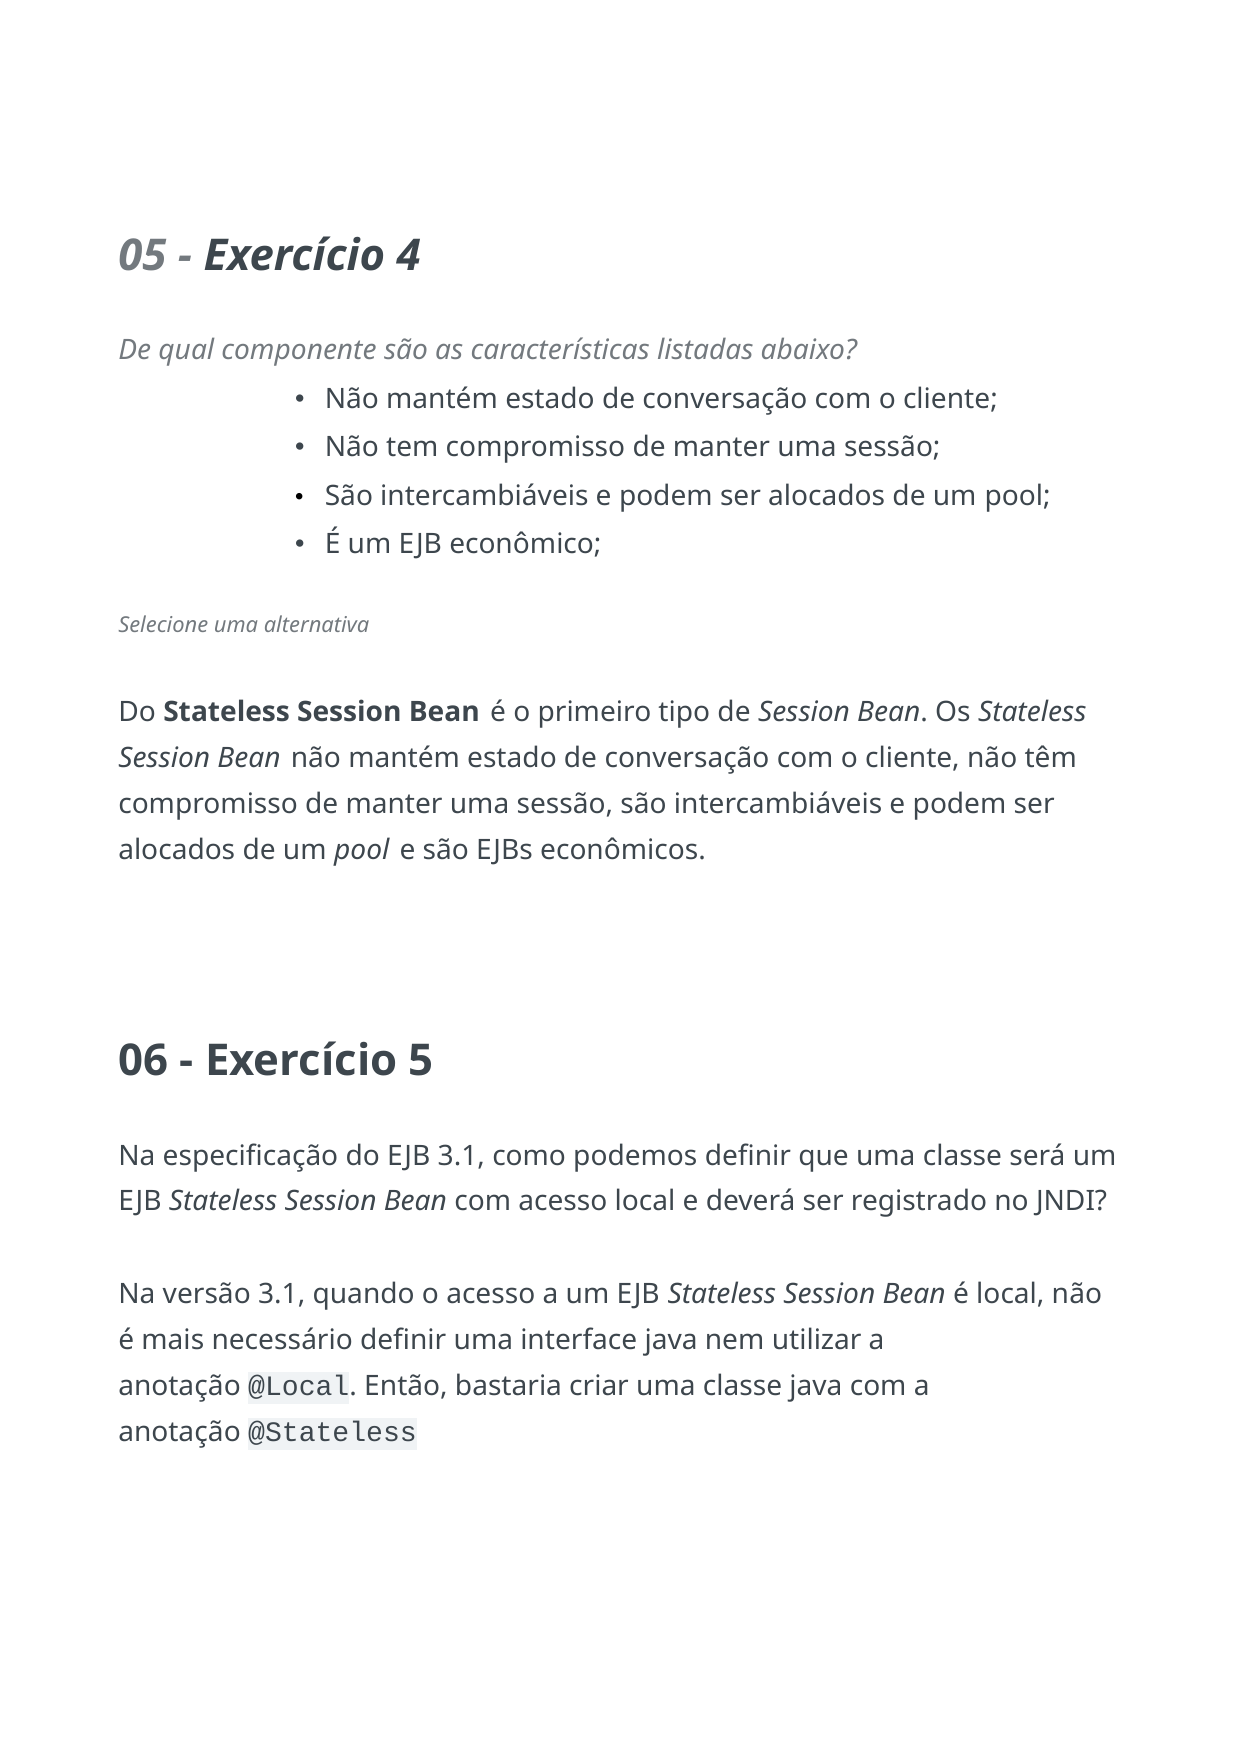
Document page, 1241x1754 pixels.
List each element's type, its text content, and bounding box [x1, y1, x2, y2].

text Do Stateless Session Bean é o primeiro tipo de Session Bean. Os Stateless Session Bean não mantém estado de conversação com o cliente, não têm compromisso de manter uma sessão, são intercambiáveis e podem ser alocados de um pool e são EJBs econômicos. [118, 691, 1122, 867]
list Não mantém estado de conversação com o cliente; [295, 368, 1063, 416]
list É um EJB econômico; [295, 513, 1063, 562]
list São intercambiáveis e podem ser alocados de um pool; [295, 465, 1063, 513]
list Não tem compromisso de manter uma sessão; [295, 416, 1063, 465]
subtitle 05 - Exercício 4 [118, 223, 1122, 283]
subtitle 06 - Exercício 5 [118, 1028, 1122, 1088]
text Na especificação do EJB 3.1, como podemos definir que uma classe será um EJB Stateless Session Bean com acesso local e deverá ser registrado no JNDI? [118, 1135, 1122, 1219]
text Na versão 3.1, quando o acesso a um EJB Stateless Session Bean é local, não é mais necessário definir uma interface java nem utilizar a anotação @Local. Então, bastaria criar uma classe java com a anotação @Stateless [118, 1273, 1122, 1450]
text Selecione uma alternativa [118, 609, 1122, 638]
subtitle De qual componente são as características listadas abaixo? [118, 330, 1122, 368]
